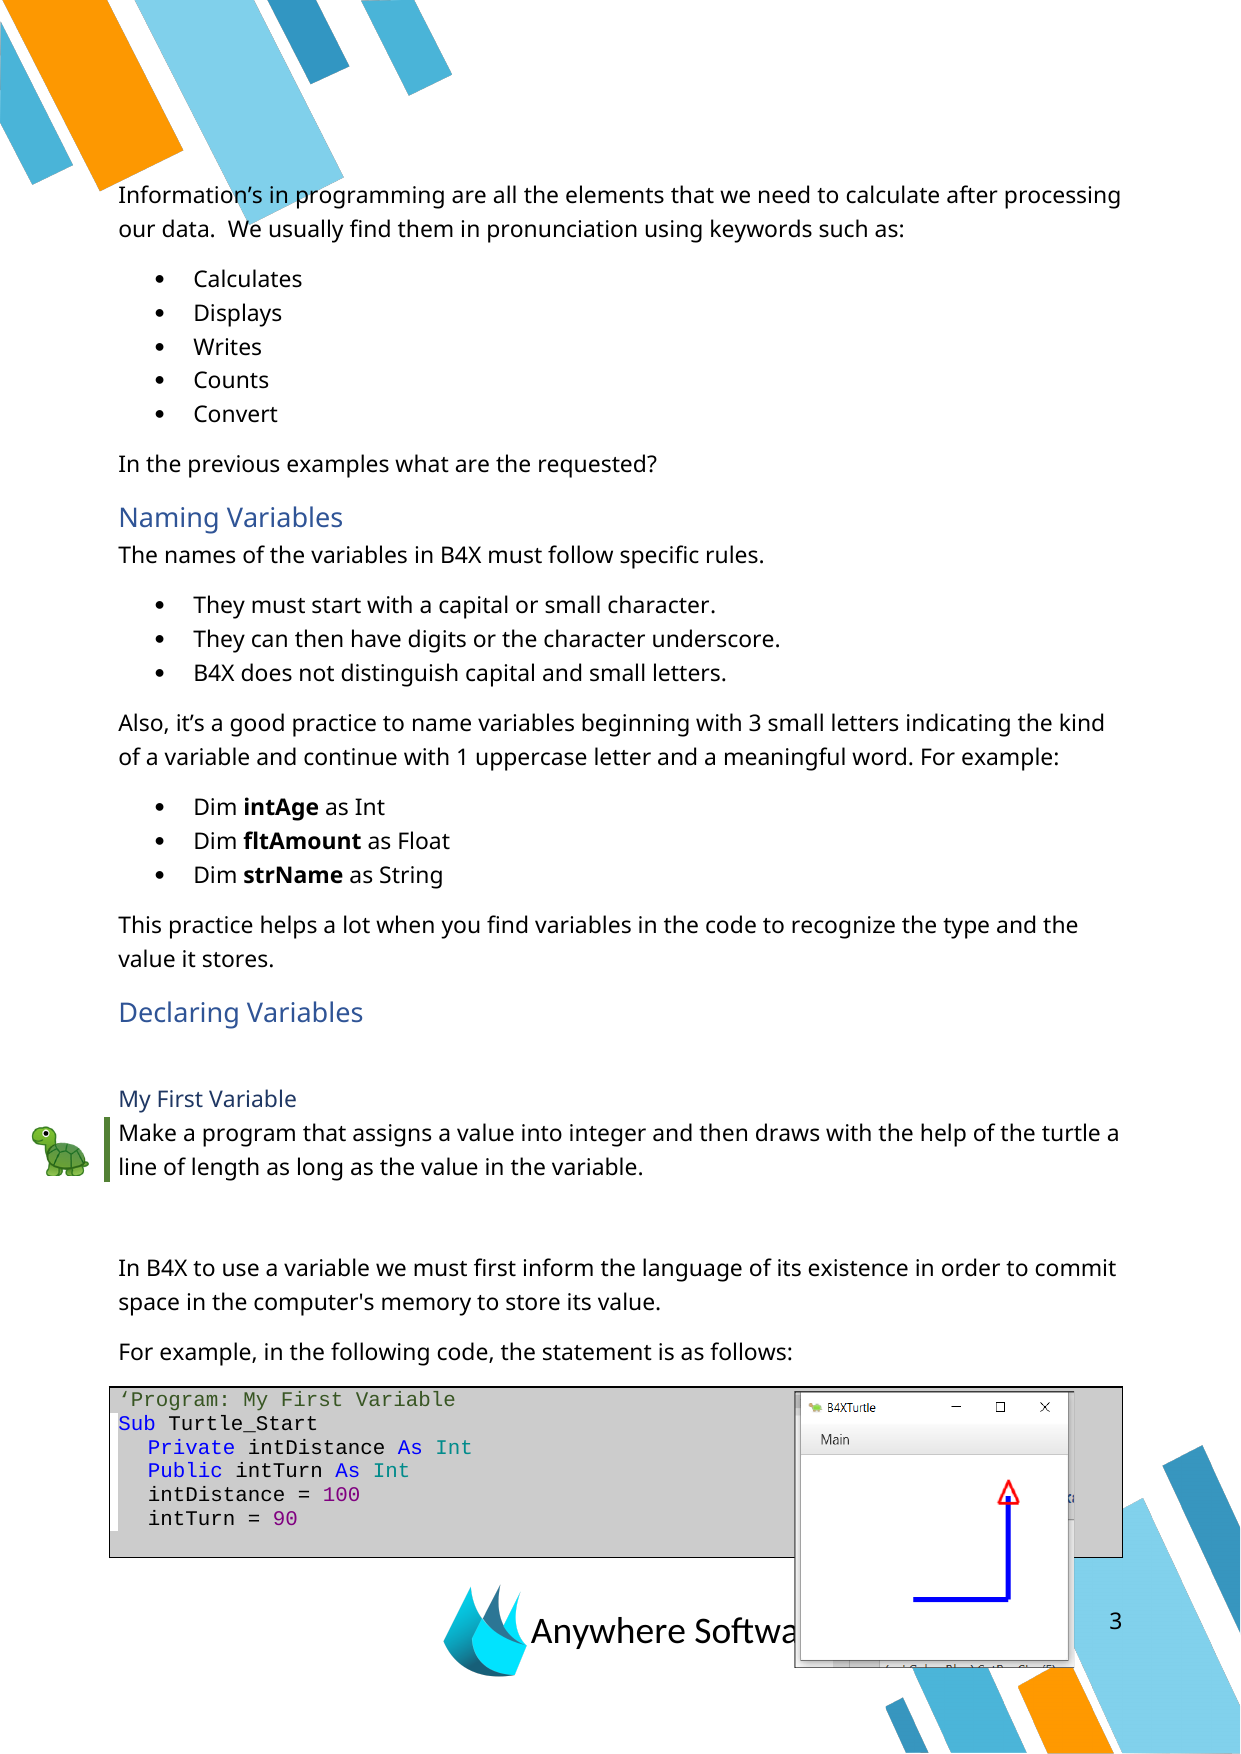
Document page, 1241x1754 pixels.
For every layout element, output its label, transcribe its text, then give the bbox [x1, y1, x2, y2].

list Convert [156, 398, 1122, 429]
list Displays [156, 297, 1122, 328]
subtitle Naming Variables [118, 499, 1122, 536]
list Dim fltAmount as Float [156, 825, 1122, 856]
text ‘Program: My First Variable [110, 1388, 1122, 1413]
list Dim strName as String [156, 859, 1122, 890]
text intTurn = 90 [118, 1508, 794, 1528]
picture [443, 1584, 528, 1677]
list Writes [156, 331, 1122, 362]
text This practice helps a lot when you find variables in the code to recognize the type and the value it stores. [118, 909, 1122, 974]
subtitle Declaring Variables [118, 993, 1122, 1030]
text [1075, 1460, 1122, 1484]
picture [0, 0, 452, 225]
text In B4X to use a variable we must first inform the language of its existence in order to commit space in the computer's memory to store its value. [118, 1252, 1122, 1317]
text The names of the variables in B4X must follow specific rules. [118, 539, 1122, 570]
text Make a program that assigns a value into integer and then draws with the help of the turtle a line of length as long as the value in the variable. [110, 1117, 1122, 1182]
text Also, it’s a good practice to name variables beginning with 3 small letters indicating the kind of a variable and continue with 1 uppercase letter and a meaningful word. For example: [118, 707, 1122, 772]
text [1075, 1508, 1122, 1528]
text intDistance = 100 [118, 1484, 794, 1508]
list B4X does not distinguish capital and small letters. [156, 657, 1122, 688]
text For example, in the following code, the statement is as follows: [118, 1336, 1122, 1367]
text Sub Turtle_Start [118, 1413, 794, 1437]
text [1075, 1484, 1122, 1508]
text In the previous examples what are the requested? [118, 448, 1122, 480]
subtitle My First Variable [118, 1083, 1122, 1115]
picture [794, 1391, 1241, 1754]
list They can then have digits or the character underscore. [156, 623, 1122, 654]
list Dim intAge as Int [156, 791, 1122, 822]
list Calculates [156, 263, 1122, 294]
text [1075, 1413, 1122, 1437]
list They must start with a capital or small character. [156, 589, 1122, 620]
text Private intDistance As Int [118, 1437, 794, 1460]
text [1075, 1437, 1122, 1460]
text Information’s in programming are all the elements that we need to calculate after processing our data. We usually find them in pronunciation using keywords such as: [118, 179, 1122, 244]
picture [28, 1122, 90, 1176]
text Public intTurn As Int [118, 1460, 794, 1484]
list Counts [156, 364, 1122, 396]
